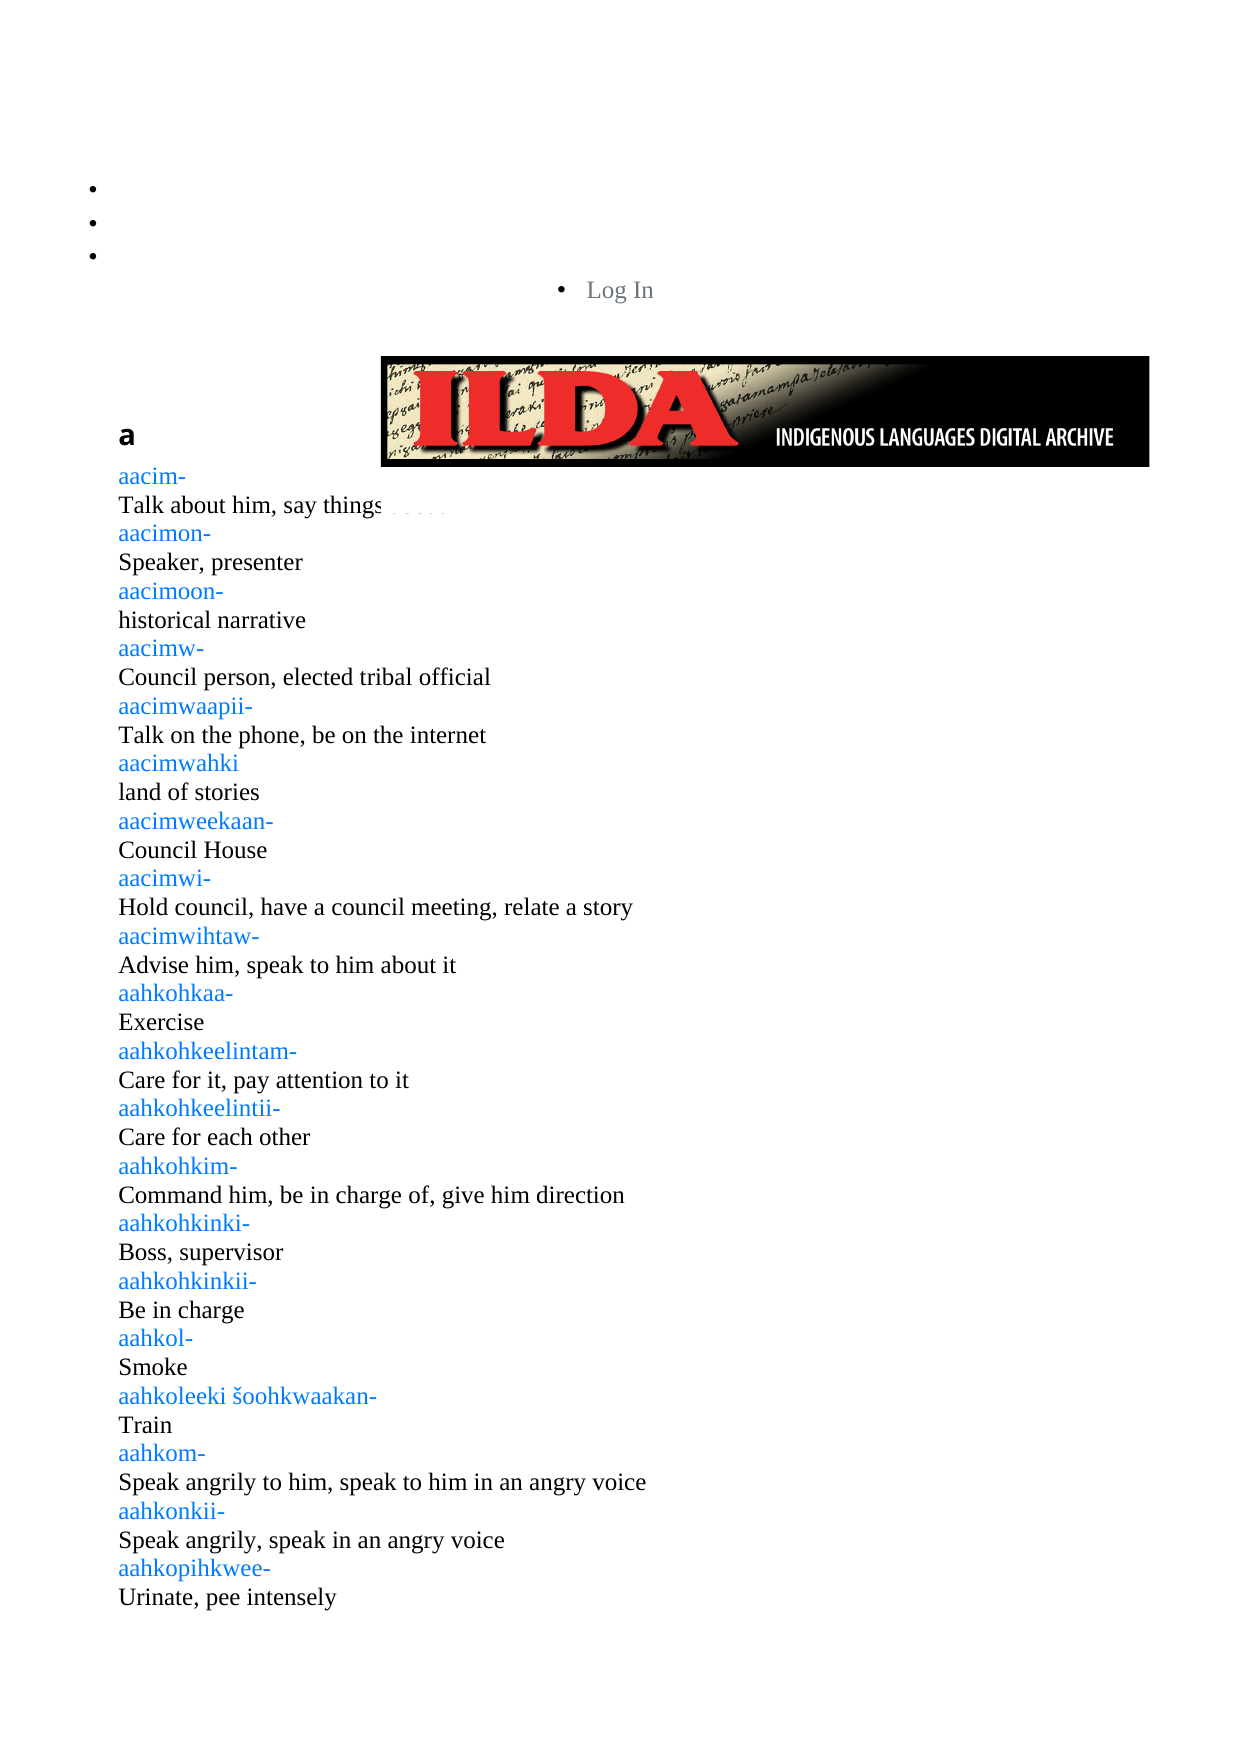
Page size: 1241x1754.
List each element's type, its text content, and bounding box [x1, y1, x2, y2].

table_cell aahkohkaa- Exercise [118, 979, 834, 1036]
table_cell aahkoleeki šoohkwaakan- Train [118, 1381, 834, 1438]
table_cell aacim- Talk about him, say things about him [118, 461, 834, 518]
table_cell aacimwi- Hold council, have a council meeting, relate a story [118, 864, 834, 921]
list Log In [118, 275, 1122, 303]
table_cell aahkol- Smoke [118, 1324, 834, 1381]
text abcdefghijklmnopqrstuvwxyzš [381, 357, 1240, 513]
picture [380, 356, 1150, 467]
text Miami-Illinois [118, 118, 1122, 176]
table_cell aahkohkeelintii- Care for each other [118, 1094, 834, 1151]
table_cell aacimw- Council person, elected tribal official [118, 634, 834, 691]
table_cell aahkohkim- Command him, be in charge of, give him direction [118, 1151, 834, 1208]
table_cell aacimwaapii- Talk on the phone, be on the internet [118, 691, 834, 748]
table_cell aacimon- Speaker, presenter [118, 519, 834, 576]
list Request [118, 242, 1122, 270]
table_cell aacimwahki land of stories [118, 749, 834, 806]
table_cell aahkohkinki- Boss, supervisor [118, 1209, 834, 1266]
table_cell aacimwihtaw- Advise him, speak to him about it [118, 921, 834, 978]
text abcdefghijklmnopqrstuvwxyzš [118, 357, 380, 386]
table_cell aahkom- Speak angrily to him, speak to him in an angry voice [118, 1439, 834, 1496]
table_cell aahkohkeelintam- Care for it, pay attention to it [118, 1036, 834, 1093]
table_cell aacimoon- historical narrative [118, 576, 834, 633]
table_cell aahkopihkwee- Urinate, pee intensely [118, 1554, 834, 1611]
table_cell aahkonkii- Speak angrily, speak in an angry voice [118, 1496, 834, 1553]
table_cell aacimweekaan- Council House [118, 806, 834, 863]
table_cell aahkohkinkii- Be in charge [118, 1266, 834, 1323]
list Search [118, 176, 1122, 204]
list Browse [118, 209, 1122, 237]
table_header a [118, 415, 380, 461]
